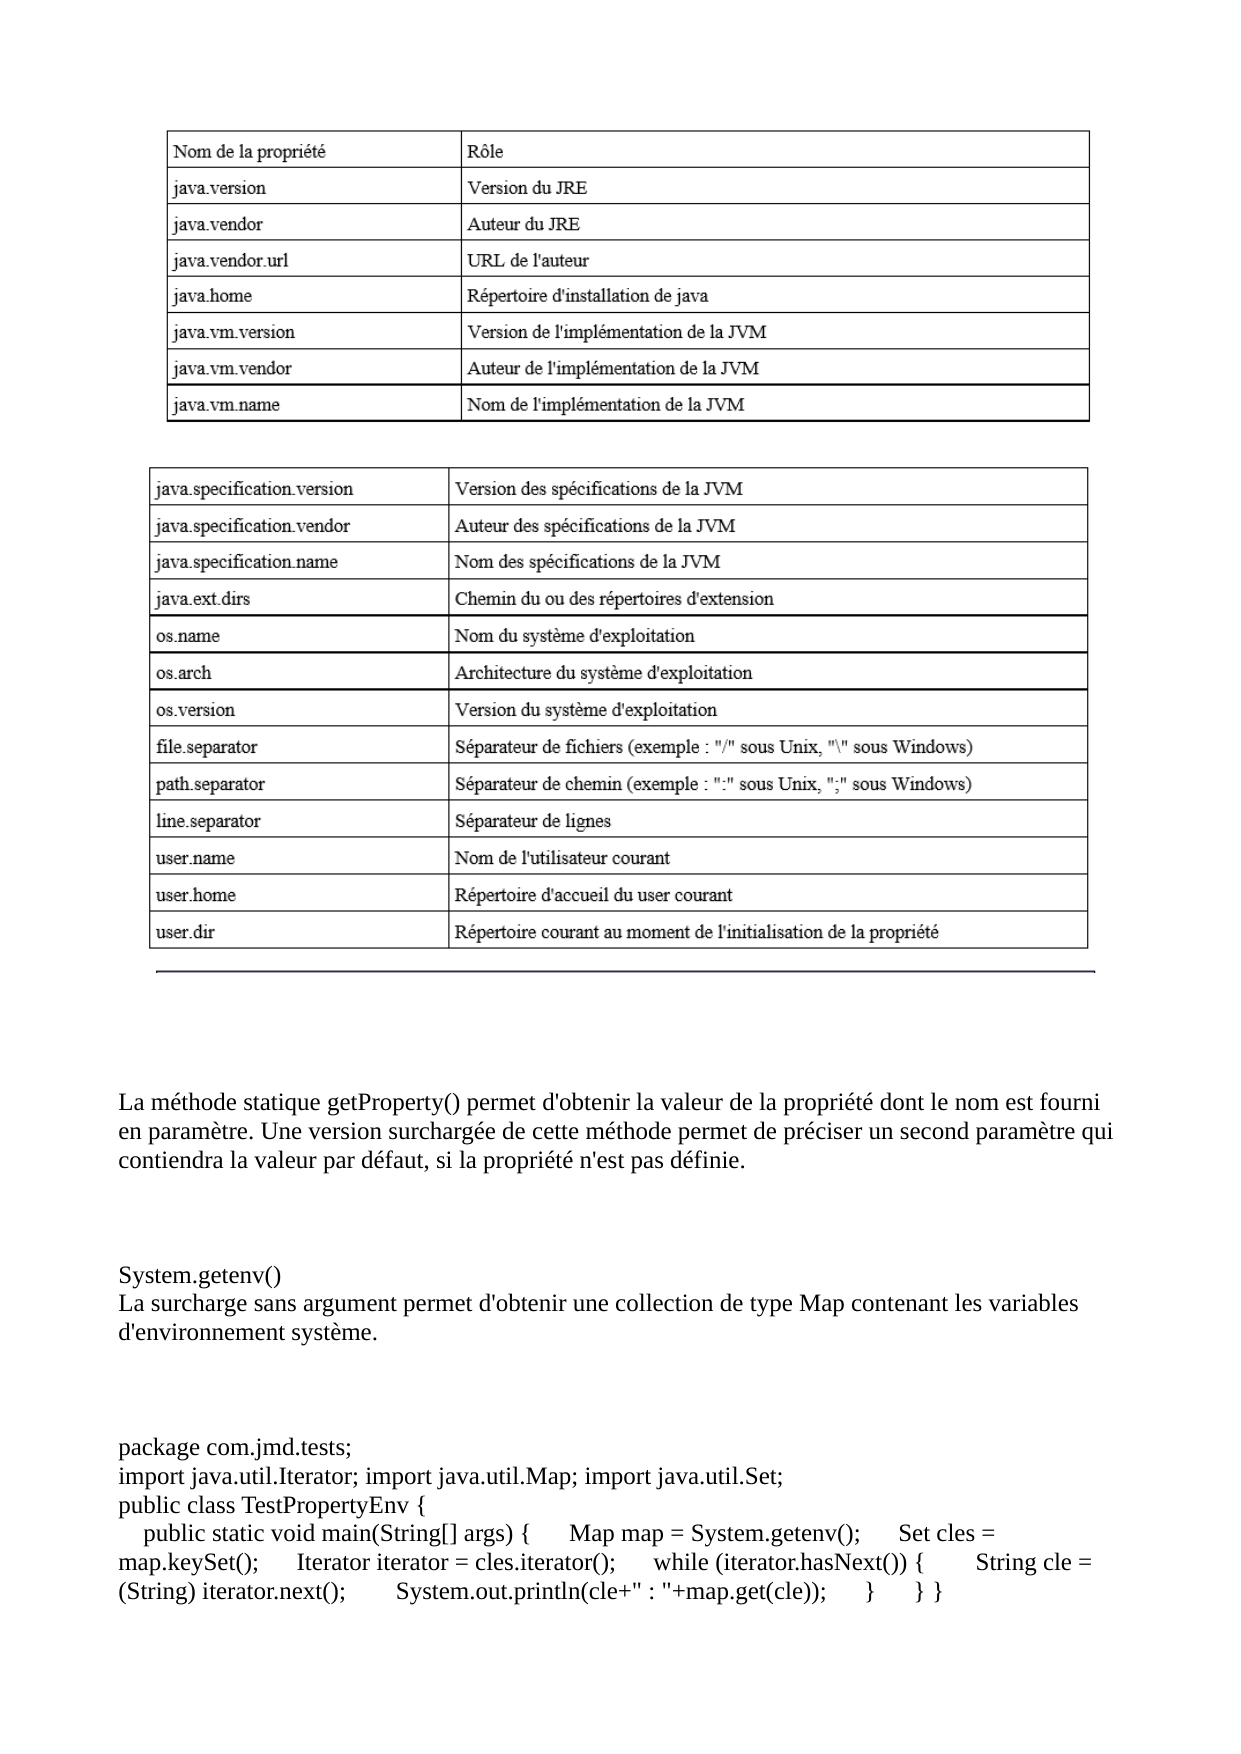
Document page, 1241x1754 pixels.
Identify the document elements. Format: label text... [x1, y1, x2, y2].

text public class TestPropertyEnv { [118, 1490, 1122, 1518]
text import java.util.Iterator; import java.util.Map; import java.util.Set; [118, 1461, 1122, 1490]
text La surcharge sans argument permet d'obtenir une collection de type Map contenant les variables d'environnement système. [118, 1288, 1122, 1346]
picture [118, 458, 1123, 973]
text System.getenv() [118, 1260, 1122, 1288]
text package com.jmd.tests; [118, 1432, 1122, 1461]
picture [118, 118, 1123, 430]
text La méthode statique getProperty() permet d'obtenir la valeur de la propriété dont le nom est fourni en paramètre. Une version surchargée de cette méthode permet de préciser un second paramètre qui contiendra la valeur par défaut, si la propriété n'est pas définie. [118, 1087, 1122, 1173]
text public static void main(String[] args) { Map map = System.getenv(); Set cles = map.keySet(); Iterator iterator = cles.iterator(); while (iterator.hasNext()) { String cle = (String) iterator.next(); System.out.println(cle+" : "+map.get(cle)); } } } [118, 1518, 1122, 1605]
